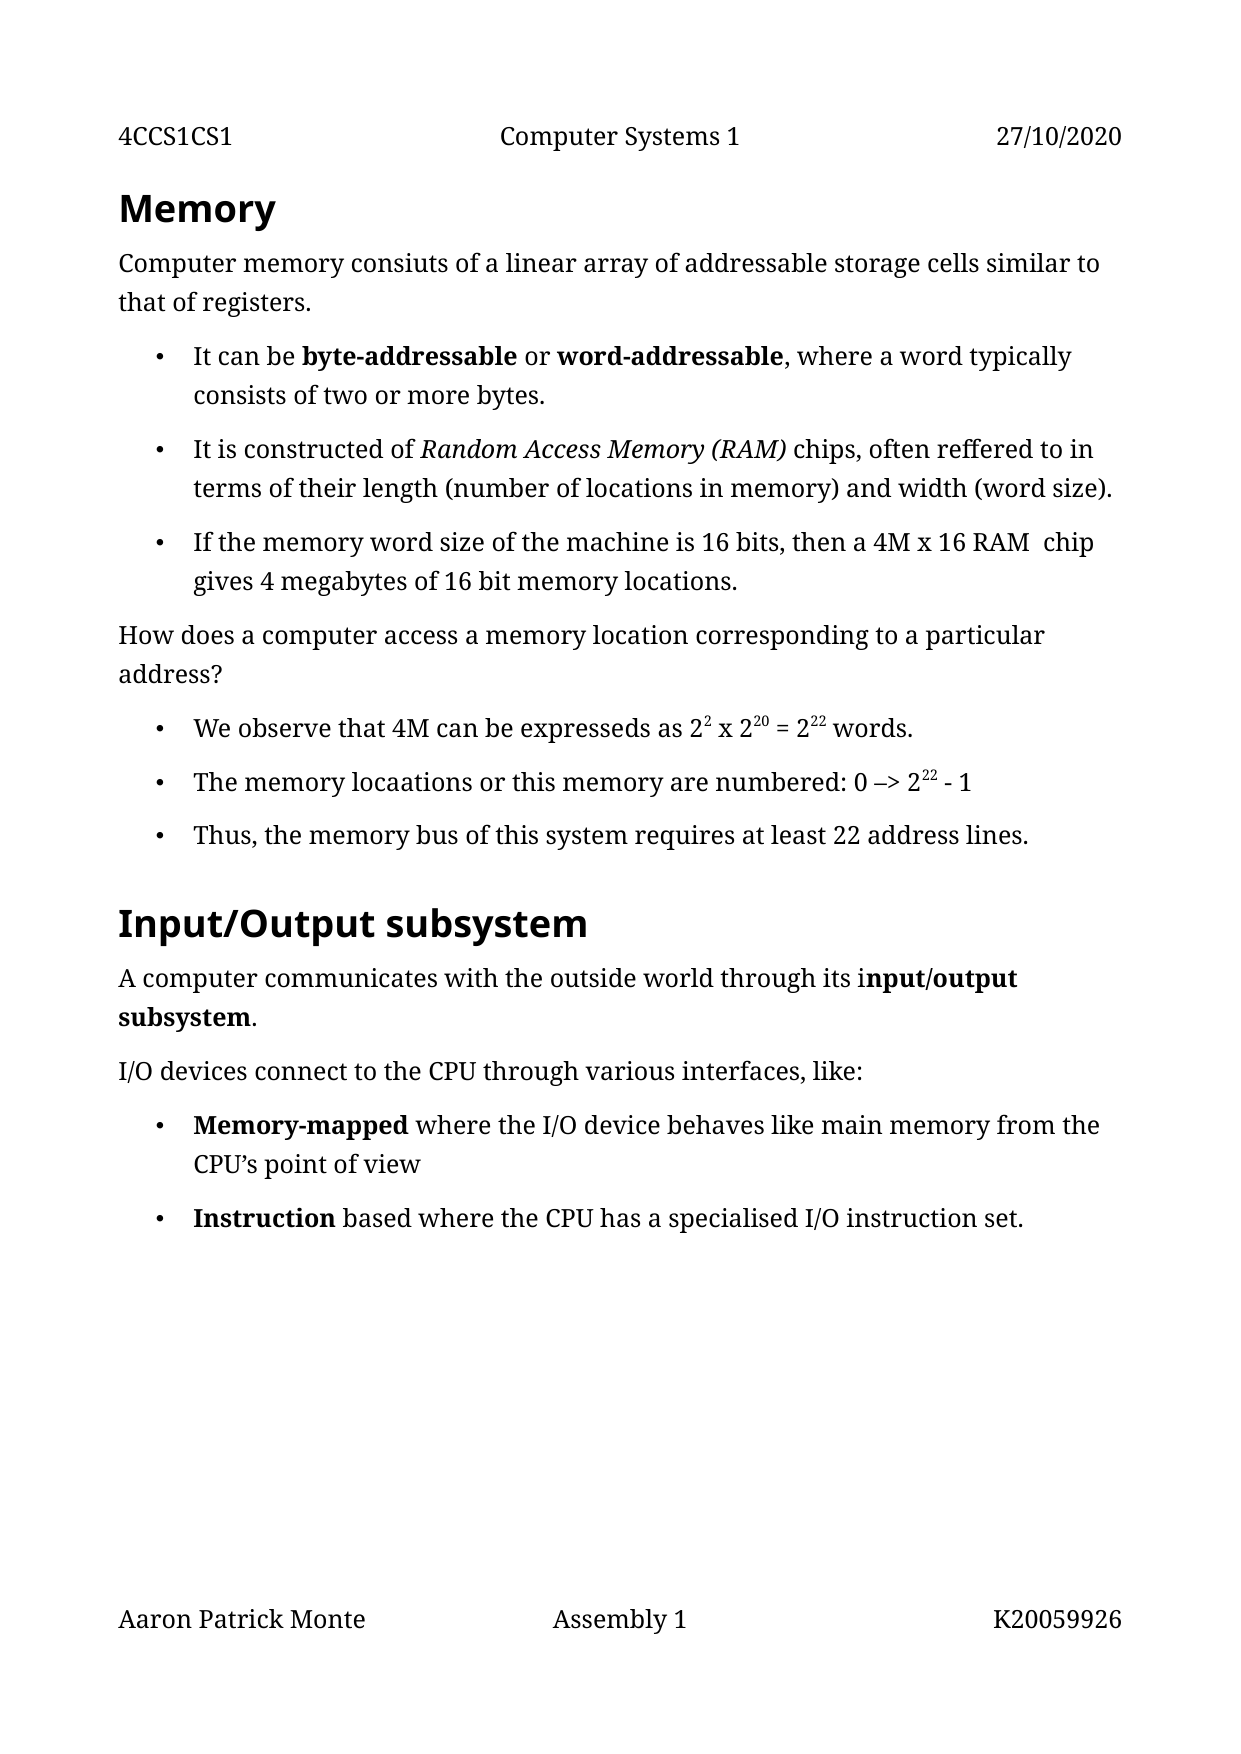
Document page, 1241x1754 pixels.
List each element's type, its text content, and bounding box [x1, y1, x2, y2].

subtitle Memory [118, 182, 1122, 233]
text A computer communicates with the outside world through its input/output subsystem. [118, 961, 1122, 1034]
list Memory-mapped where the I/O device behaves like main memory from the CPU’s point of view [156, 1107, 1122, 1181]
list The memory locaations or this memory are numbered: 0 –> 222 - 1 [156, 764, 1122, 798]
text I/O devices connect to the CPU through various interfaces, like: [118, 1054, 1122, 1088]
list Thus, the memory bus of this system requires at least 22 address lines. [156, 818, 1122, 852]
list It can be byte-addressable or word-addressable, where a word typically consists of two or more bytes. [156, 339, 1122, 412]
list If the memory word size of the machine is 16 bits, then a 4M x 16 RAM chip gives 4 megabytes of 16 bit memory locations. [156, 524, 1122, 598]
list Instruction based where the CPU has a specialised I/O instruction set. [156, 1200, 1122, 1234]
subtitle Input/Output subsystem [118, 897, 1122, 948]
list We observe that 4M can be expresseds as 22 x 220 = 222 words. [156, 710, 1122, 744]
text How does a computer access a memory location corresponding to a particular address? [118, 617, 1122, 691]
text Computer memory consiuts of a linear array of addressable storage cells similar to that of registers. [118, 246, 1122, 319]
list It is constructed of Random Access Memory (RAM) chips, often reffered to in terms of their length (number of locations in memory) and width (word size). [156, 432, 1122, 505]
